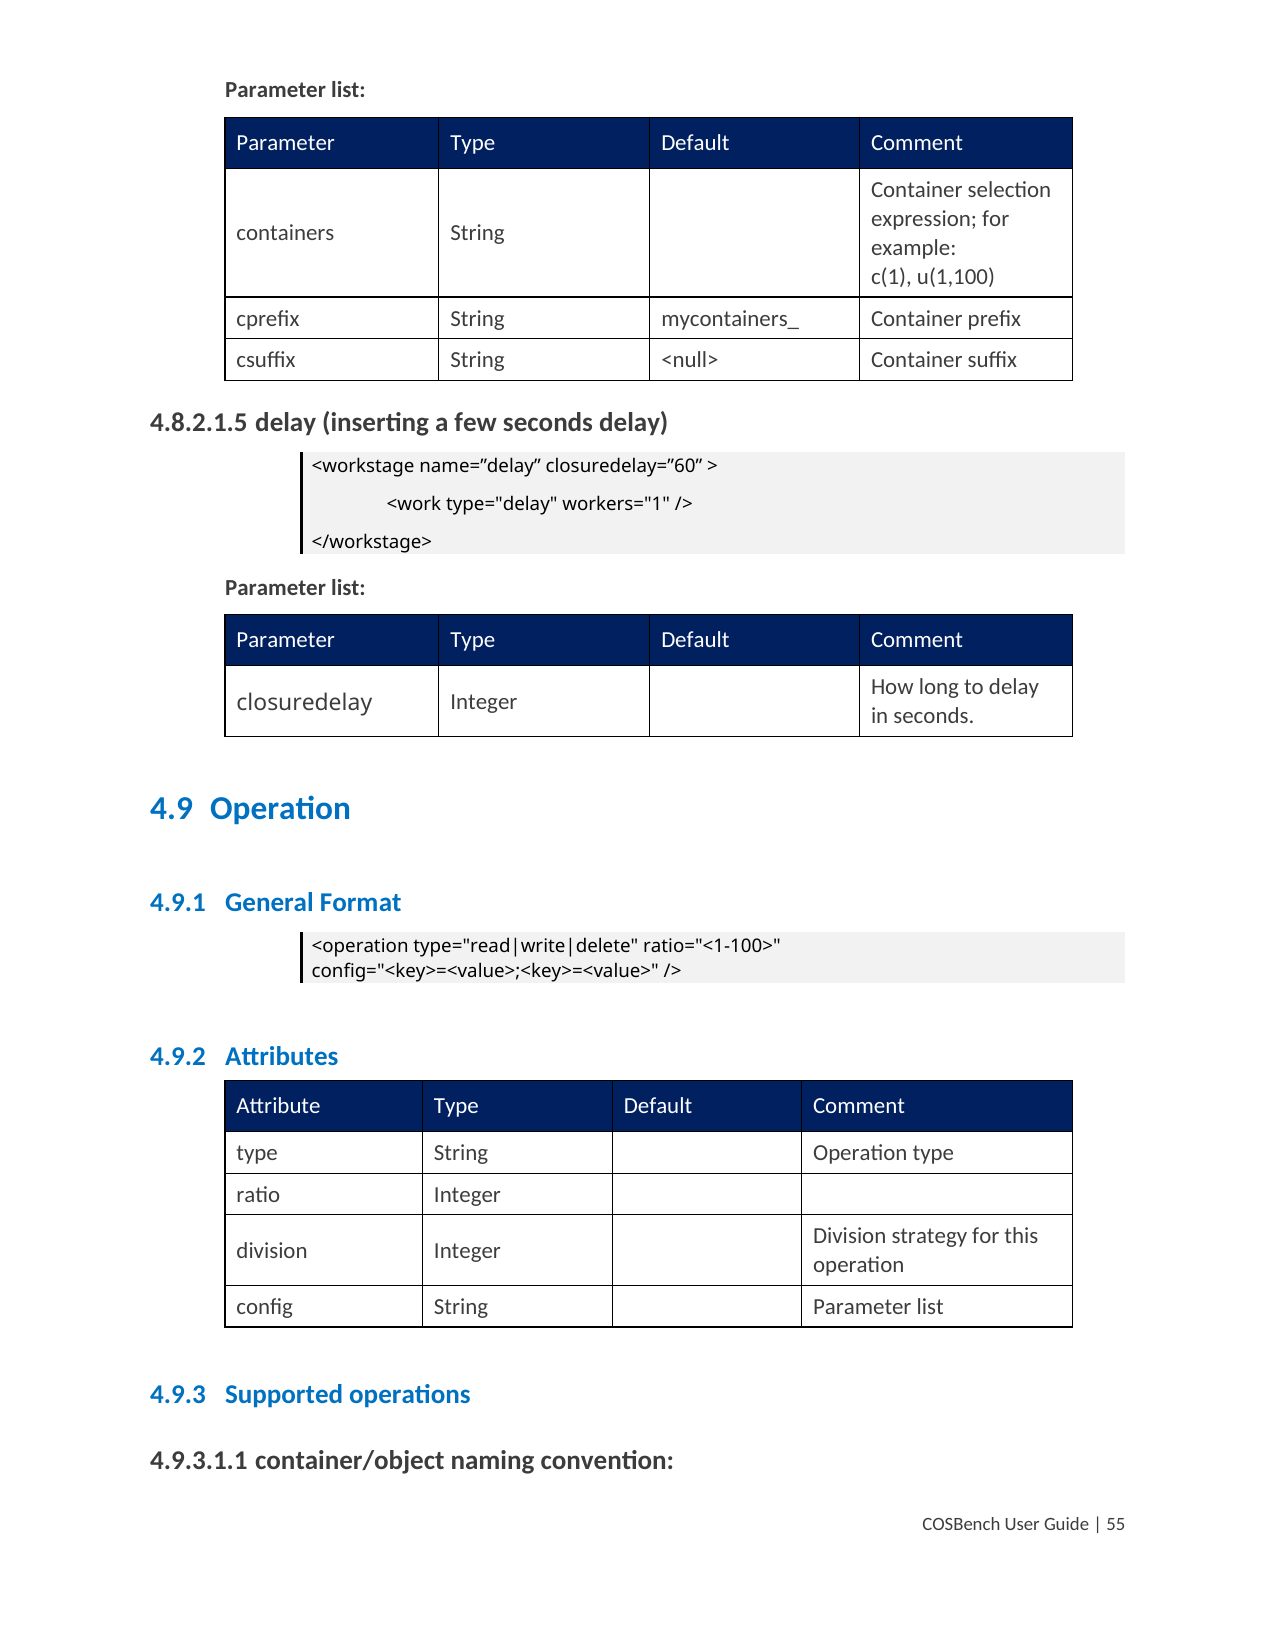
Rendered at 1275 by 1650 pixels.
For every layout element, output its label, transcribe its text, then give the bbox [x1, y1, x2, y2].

table_cell cprefix [226, 298, 438, 338]
table_cell Integer [439, 666, 649, 736]
table_cell division [226, 1215, 422, 1285]
table_cell [650, 666, 859, 736]
table_cell String [423, 1286, 612, 1326]
table_header Default [613, 1081, 801, 1131]
subtitle Supported operations [150, 1377, 1125, 1410]
text <workstage name=”delay” closuredelay=”60” > [303, 452, 1125, 478]
table_cell config [226, 1286, 422, 1326]
table_cell Operation type [802, 1132, 1072, 1173]
table_header Type [439, 118, 649, 168]
table_cell Division strategy for this operation [802, 1215, 1072, 1285]
subtitle General Format [150, 885, 1125, 918]
table_cell ratio [226, 1174, 422, 1214]
table_cell Container suffix [860, 339, 1072, 379]
table_cell String [439, 169, 649, 296]
table_header Comment [860, 615, 1072, 665]
table_cell <null> [650, 339, 859, 379]
subtitle Attributes [150, 1039, 1125, 1072]
table_cell mycontainers_ [650, 298, 859, 338]
table_cell Integer [423, 1174, 612, 1214]
table_cell [613, 1174, 801, 1214]
table_cell [613, 1215, 801, 1285]
table_cell Container prefix [860, 298, 1072, 338]
table_header Comment [860, 118, 1072, 168]
table_cell closuredelay [226, 666, 438, 736]
text <work type="delay" workers="1" /> [303, 490, 1125, 516]
text Parameter list: [225, 573, 1125, 601]
table_cell containers [226, 169, 438, 296]
subtitle container/object naming convention: [150, 1443, 1125, 1476]
table_cell How long to delay in seconds. [860, 666, 1072, 736]
table_cell csuffix [226, 339, 438, 379]
text <operation type="read|write|delete" ratio="<1-100>" config="<key>=<value>;<key>=<value>" /> [303, 932, 1125, 983]
table_cell [613, 1132, 801, 1173]
table_cell [802, 1174, 1072, 1214]
subtitle Operation [150, 787, 1125, 828]
text Parameter list: [225, 75, 1125, 103]
table_cell Integer [423, 1215, 612, 1285]
table_header Type [439, 615, 649, 665]
table_header Default [650, 118, 859, 168]
table_cell [650, 169, 859, 296]
table_cell Container selection expression; for example: c(1), u(1,100) [860, 169, 1072, 296]
table_header Attribute [226, 1081, 422, 1131]
table_header Parameter [226, 118, 438, 168]
table_header Comment [802, 1081, 1072, 1131]
table_header Default [650, 615, 859, 665]
table_header Type [423, 1081, 612, 1131]
table_cell String [439, 339, 649, 379]
table_cell Parameter list [802, 1286, 1072, 1326]
table_cell String [439, 298, 649, 338]
text </workstage> [303, 528, 1125, 554]
subtitle delay (inserting a few seconds delay) [150, 406, 1125, 438]
table_header Parameter [226, 615, 438, 665]
table_cell [613, 1286, 801, 1326]
table_cell type [226, 1132, 422, 1173]
table_cell String [423, 1132, 612, 1173]
